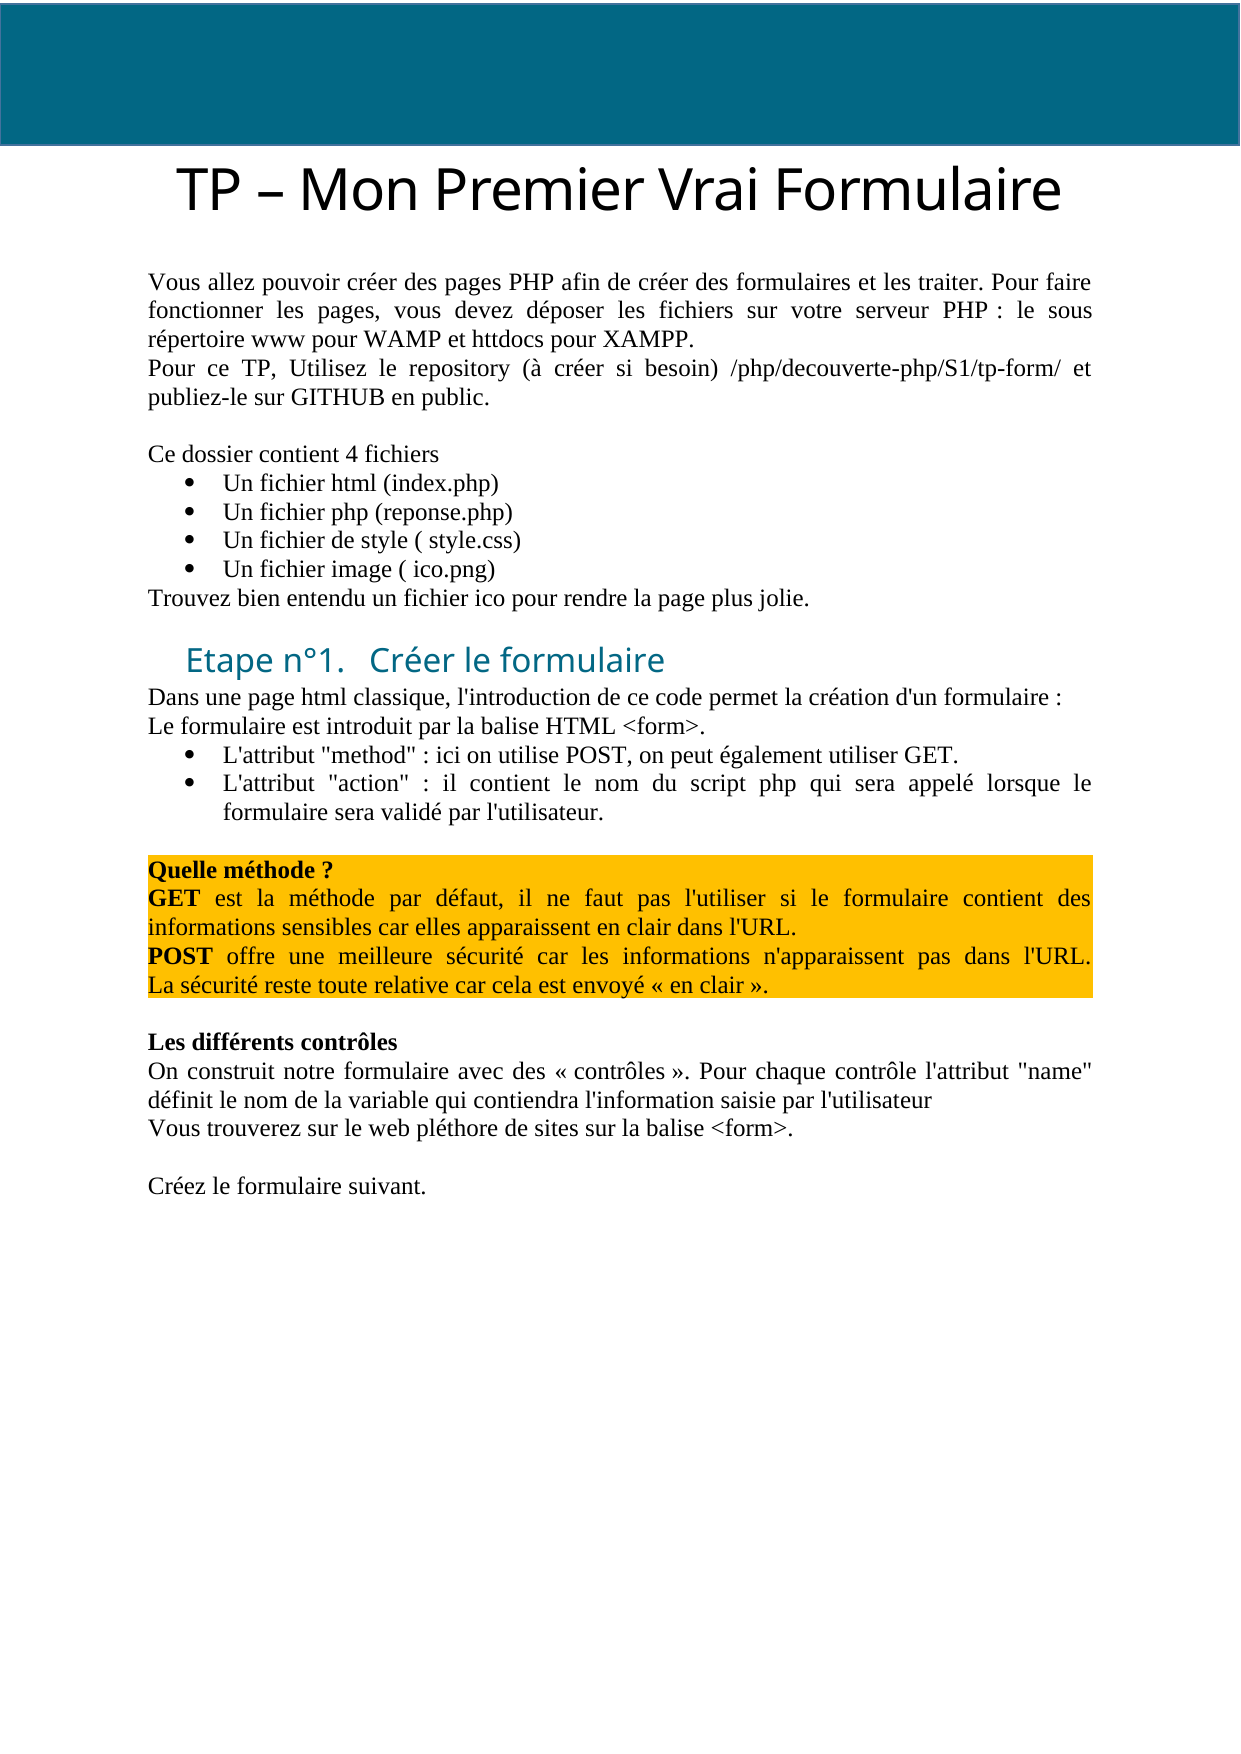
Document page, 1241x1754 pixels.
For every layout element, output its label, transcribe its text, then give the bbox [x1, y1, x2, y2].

text Créez le formulaire suivant. [148, 1171, 1093, 1200]
text GET est la méthode par défaut, il ne faut pas l'utiliser si le formulaire contient des informations sensibles car elles apparaissent en clair dans l'URL. [148, 883, 1093, 941]
text Vous trouverez sur le web pléthore de sites sur la balise <form>. [148, 1113, 1093, 1142]
text POST offre une meilleure sécurité car les informations n'apparaissent pas dans l'URL. La sécurité reste toute relative car cela est envoyé « en clair ». [148, 941, 1093, 998]
text Le formulaire est introduit par la balise HTML <form>. [148, 711, 1093, 740]
text Pour ce TP, Utilisez le repository (à créer si besoin) /php/decouverte-php/S1/tp-form/ et publiez-le sur GITHUB en public. [148, 353, 1093, 411]
text Vous allez pouvoir créer des pages PHP afin de créer des formulaires et les traiter. Pour faire fonctionner les pages, vous devez déposer les fichiers sur votre serveur PHP : le sous répertoire www pour WAMP et httdocs pour XAMPP. [148, 267, 1093, 353]
list Un fichier image ( ico.png) [185, 554, 1093, 583]
list Un fichier html (index.php) [185, 468, 1093, 497]
text Ce dossier contient 4 fichiers [148, 439, 1093, 468]
text Les différents contrôles [148, 1027, 1093, 1056]
list L'attribut "method" : ici on utilise POST, on peut également utiliser GET. [185, 740, 1093, 768]
text Quelle méthode ? [148, 855, 1093, 883]
list L'attribut "action" : il contient le nom du script php qui sera appelé lorsque le formulaire sera validé par l'utilisateur. [185, 768, 1093, 826]
text Trouvez bien entendu un fichier ico pour rendre la page plus jolie. [148, 583, 1093, 612]
list Un fichier de style ( style.css) [185, 526, 1093, 554]
subtitle Créer le formulaire [185, 637, 1093, 682]
text Dans une page html classique, l'introduction de ce code permet la création d'un formulaire : [148, 682, 1093, 711]
list Un fichier php (reponse.php) [185, 497, 1093, 526]
text On construit notre formulaire avec des « contrôles ». Pour chaque contrôle l'attribut "name" définit le nom de la variable qui contiendra l'information saisie par l'utilisateur [148, 1056, 1093, 1113]
title TP – Mon Premier Vrai Formulaire [148, 148, 1093, 227]
